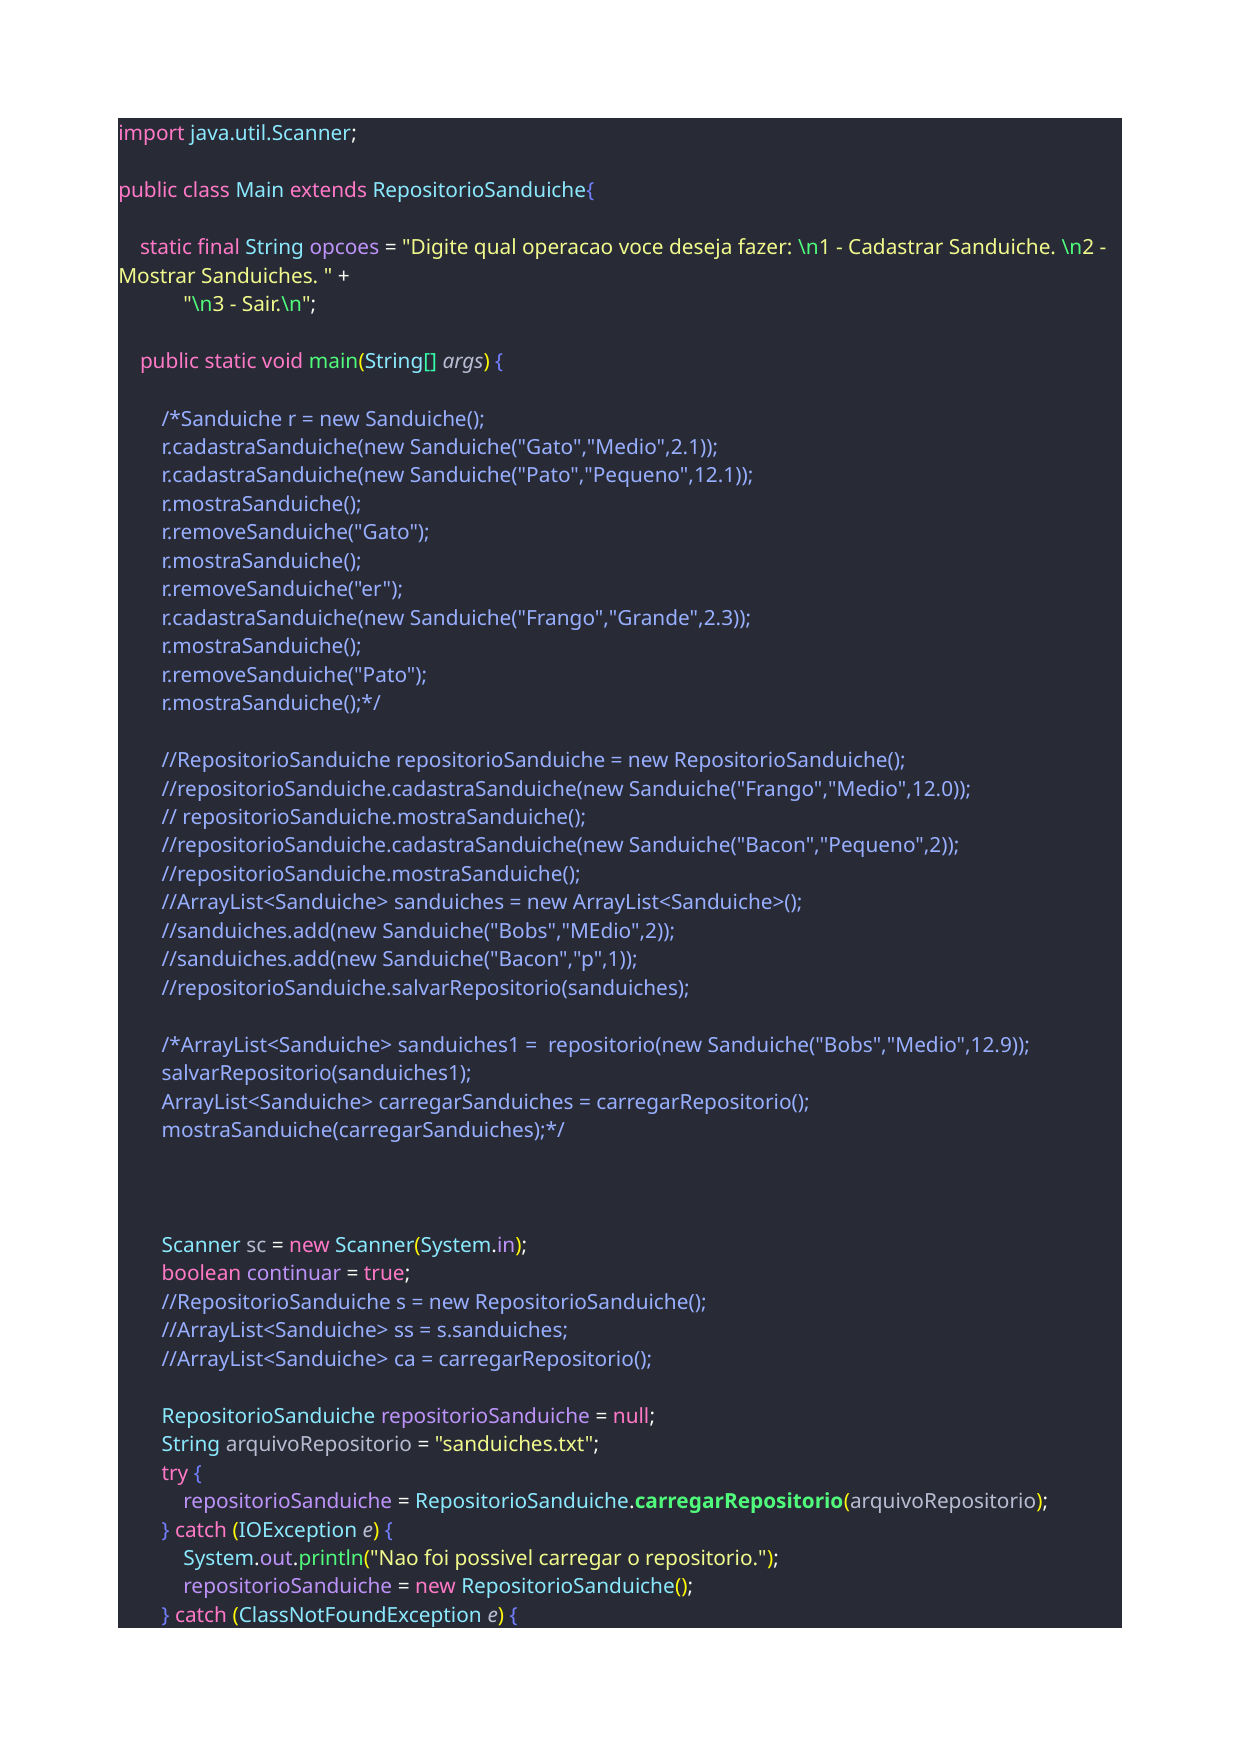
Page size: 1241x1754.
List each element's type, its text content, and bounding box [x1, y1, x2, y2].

text import java.util.Scanner; public class Main extends RepositorioSanduiche{ static final String opcoes = "Digite qual operacao voce deseja fazer: \n1 - Cadastrar Sanduiche. \n2 - Mostrar Sanduiches. " + "\n3 - Sair.\n"; public static void main(String[] args) { /*Sanduiche r = new Sanduiche(); r.cadastraSanduiche(new Sanduiche("Gato","Medio",2.1)); r.cadastraSanduiche(new Sanduiche("Pato","Pequeno",12.1)); r.mostraSanduiche(); r.removeSanduiche("Gato"); r.mostraSanduiche(); r.removeSanduiche("er"); r.cadastraSanduiche(new Sanduiche("Frango","Grande",2.3)); r.mostraSanduiche(); r.removeSanduiche("Pato"); r.mostraSanduiche();*/ //RepositorioSanduiche repositorioSanduiche = new RepositorioSanduiche(); //repositorioSanduiche.cadastraSanduiche(new Sanduiche("Frango","Medio",12.0)); // repositorioSanduiche.mostraSanduiche(); //repositorioSanduiche.cadastraSanduiche(new Sanduiche("Bacon","Pequeno",2)); //repositorioSanduiche.mostraSanduiche(); //ArrayList<Sanduiche> sanduiches = new ArrayList<Sanduiche>(); //sanduiches.add(new Sanduiche("Bobs","MEdio",2)); //sanduiches.add(new Sanduiche("Bacon","p",1)); //repositorioSanduiche.salvarRepositorio(sanduiches); /*ArrayList<Sanduiche> sanduiches1 = repositorio(new Sanduiche("Bobs","Medio",12.9)); salvarRepositorio(sanduiches1); ArrayList<Sanduiche> carregarSanduiches = carregarRepositorio(); mostraSanduiche(carregarSanduiches);*/ Scanner sc = new Scanner(System.in); boolean continuar = true; //RepositorioSanduiche s = new RepositorioSanduiche(); //ArrayList<Sanduiche> ss = s.sanduiches; //ArrayList<Sanduiche> ca = carregarRepositorio(); RepositorioSanduiche repositorioSanduiche = null; String arquivoRepositorio = "sanduiches.txt"; try { repositorioSanduiche = RepositorioSanduiche.carregarRepositorio(arquivoRepositorio); } catch (IOException e) { System.out.println("Nao foi possivel carregar o repositorio."); repositorioSanduiche = new RepositorioSanduiche(); } catch (ClassNotFoundException e) { [118, 118, 1122, 1628]
